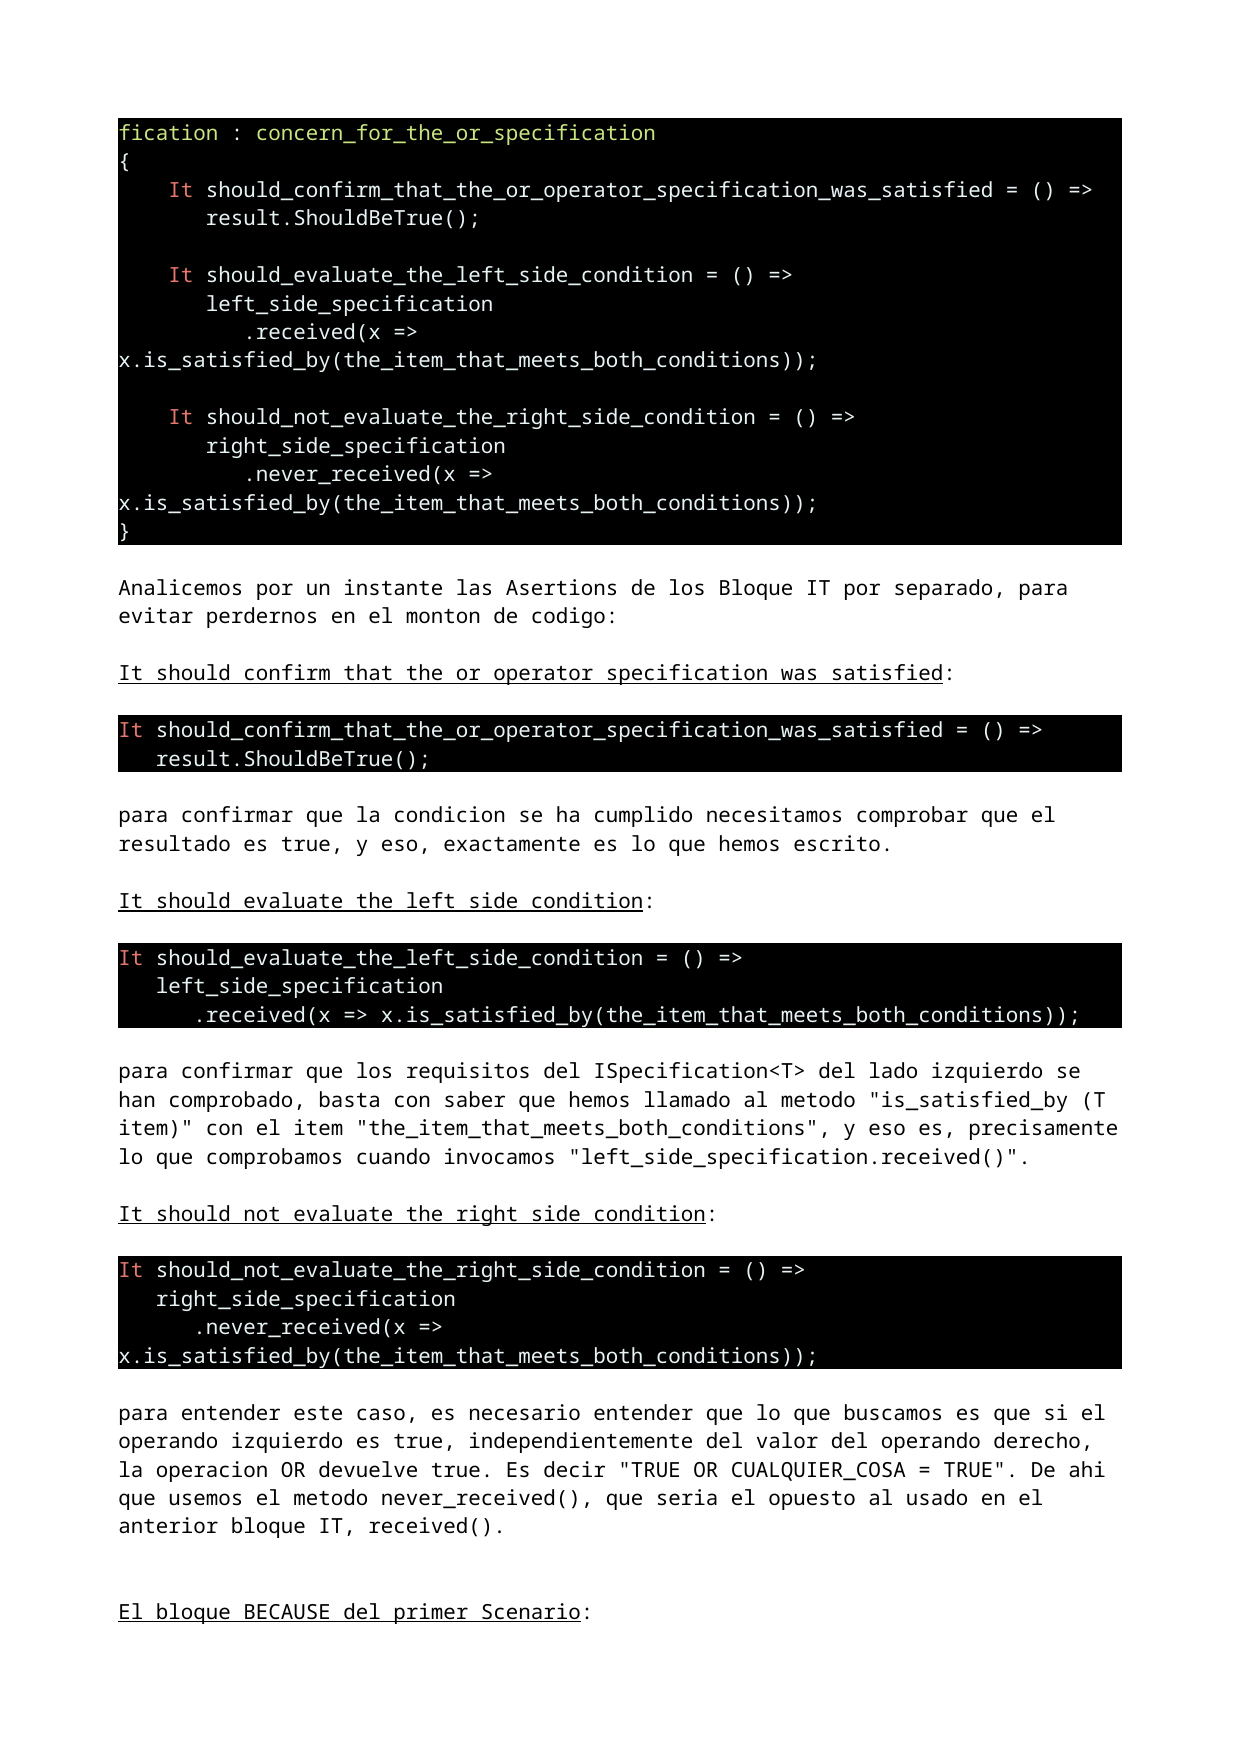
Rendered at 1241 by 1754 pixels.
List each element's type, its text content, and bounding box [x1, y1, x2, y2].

text left_side_specification [118, 971, 1122, 1000]
text left_side_specification [118, 289, 1122, 317]
text It should_confirm_that_the_or_operator_specification_was_satisfied = () => [118, 175, 1122, 203]
text It should not evaluate the right side condition: [118, 1199, 1122, 1227]
text right_side_specification [118, 1284, 1122, 1312]
text para confirmar que los requisitos del ISpecification<T> del lado izquierdo se han comprobado, basta con saber que hemos llamado al metodo "is_satisfied_by (T item)" con el item "the_item_that_meets_both_conditions", y eso es, precisamente lo que comprobamos cuando invocamos "left_side_specification.received()". [118, 1057, 1122, 1170]
text It should evaluate the left side condition: [118, 886, 1122, 914]
text .received(x => x.is_satisfied_by(the_item_that_meets_both_conditions)); [118, 1000, 1122, 1028]
text It should confirm that the or operator specification was satisfied: [118, 658, 1122, 687]
text It should_evaluate_the_left_side_condition = () => [118, 943, 1122, 971]
text para confirmar que la condicion se ha cumplido necesitamos comprobar que el resultado es true, y eso, exactamente es lo que hemos escrito. [118, 801, 1122, 857]
text fication : concern_for_the_or_specification [118, 118, 1122, 147]
text para entender este caso, es necesario entender que lo que buscamos es que si el operando izquierdo es true, independientemente del valor del operando derecho, la operacion OR devuelve true. Es decir "TRUE OR CUALQUIER_COSA = TRUE". De ahi que usemos el metodo never_received(), que seria el opuesto al usado en el anterior bloque IT, received(). [118, 1398, 1122, 1540]
text .never_received(x => x.is_satisfied_by(the_item_that_meets_both_conditions)); [118, 1312, 1122, 1369]
text result.ShouldBeTrue(); [118, 203, 1122, 232]
text .never_received(x => x.is_satisfied_by(the_item_that_meets_both_conditions)); [118, 459, 1122, 516]
text right_side_specification [118, 431, 1122, 459]
text It should_evaluate_the_left_side_condition = () => [118, 260, 1122, 289]
text It should_not_evaluate_the_right_side_condition = () => [118, 1256, 1122, 1284]
text It should_not_evaluate_the_right_side_condition = () => [118, 402, 1122, 431]
text .received(x => x.is_satisfied_by(the_item_that_meets_both_conditions)); [118, 317, 1122, 374]
text El bloque BECAUSE del primer Scenario: [118, 1597, 1122, 1625]
text It should_confirm_that_the_or_operator_specification_was_satisfied = () => [118, 715, 1122, 744]
text { [118, 147, 1122, 175]
text result.ShouldBeTrue(); [118, 744, 1122, 772]
text Analicemos por un instante las Asertions de los Bloque IT por separado, para evitar perdernos en el monton de codigo: [118, 573, 1122, 630]
text } [118, 516, 1122, 545]
